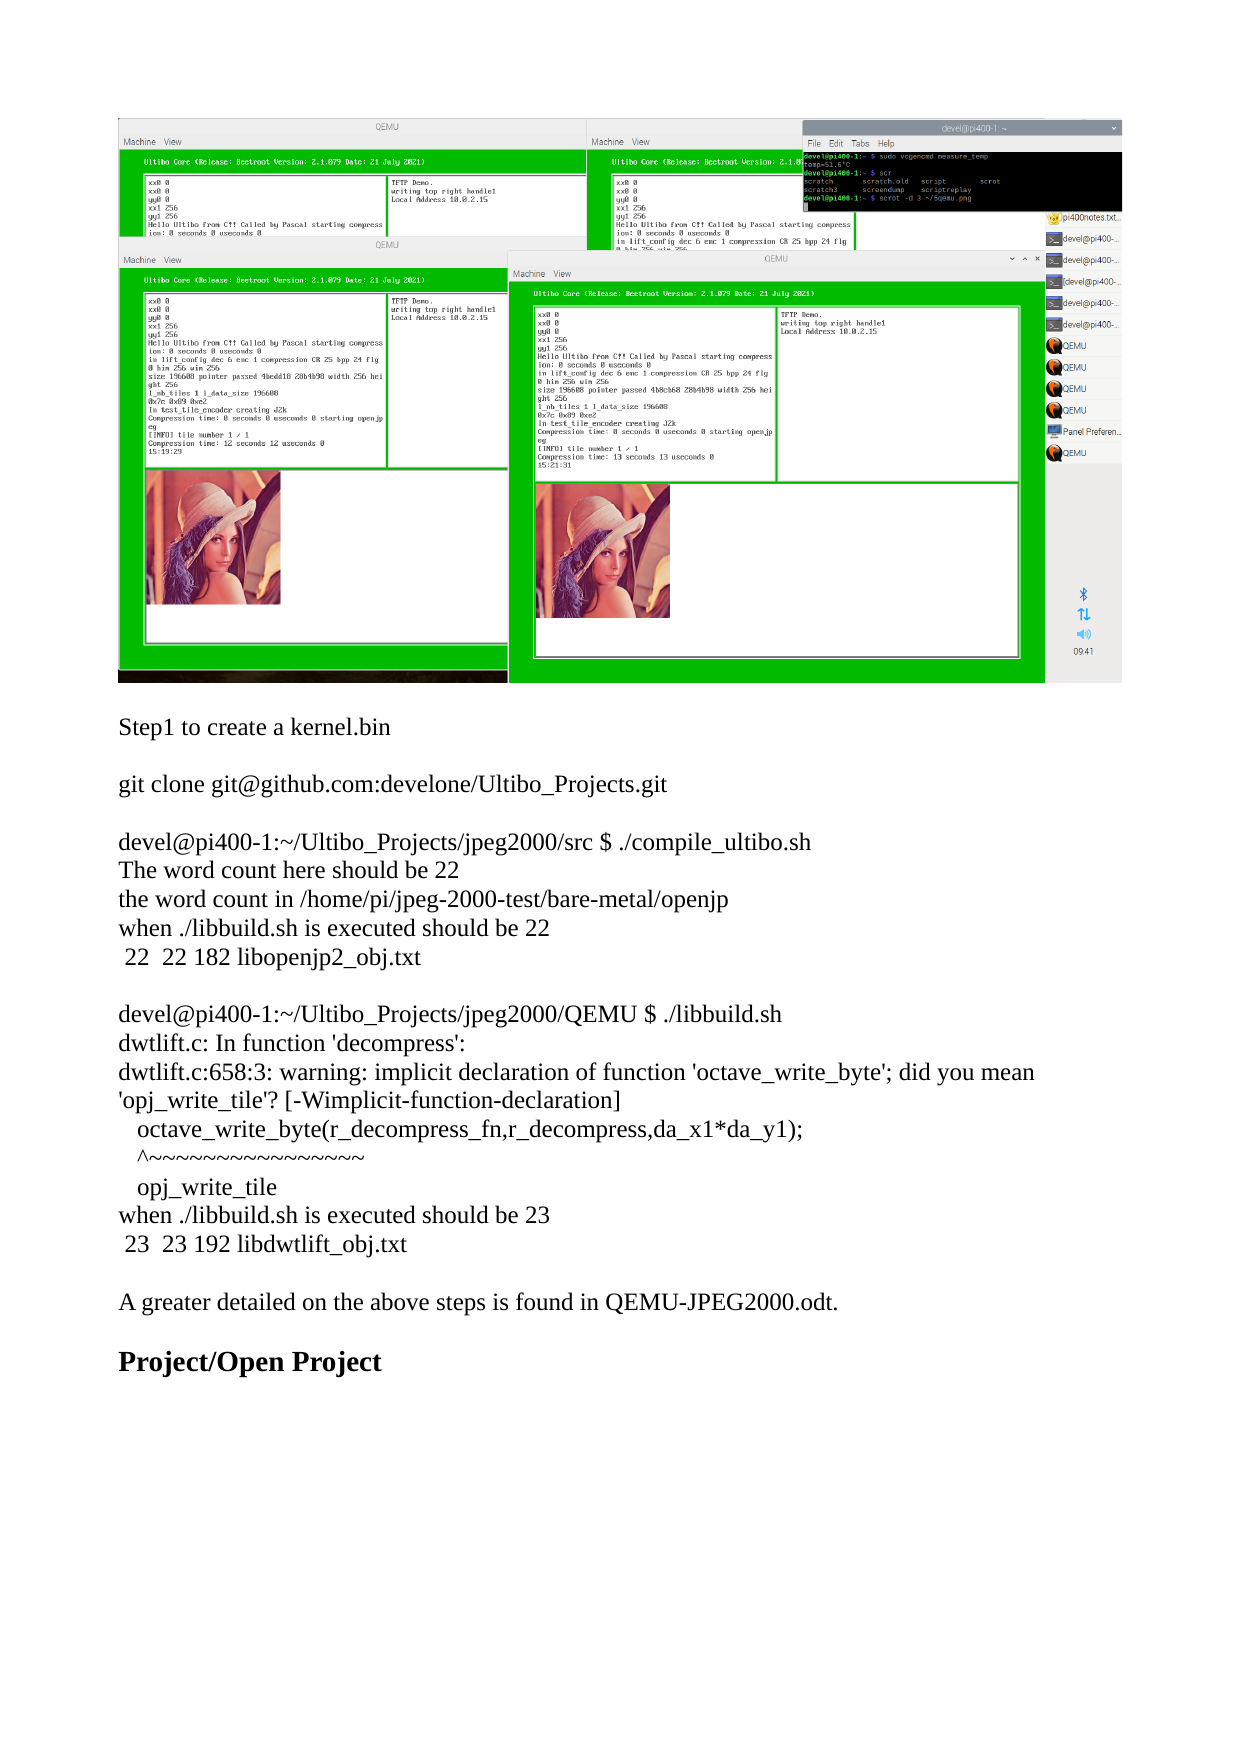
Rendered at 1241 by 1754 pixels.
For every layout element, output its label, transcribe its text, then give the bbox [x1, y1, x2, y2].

text 23 23 192 libdwtlift_obj.txt [118, 1229, 1122, 1258]
text 22 22 182 libopenjp2_obj.txt [118, 942, 1122, 970]
text devel@pi400-1:~/Ultibo_Projects/jpeg2000/src $ ./compile_ultibo.sh [118, 827, 1122, 855]
text dwtlift.c:658:3: warning: implicit declaration of function 'octave_write_byte'; did you mean 'opj_write_tile'? [-Wimplicit-function-declaration] [118, 1057, 1122, 1114]
text A greater detailed on the above steps is found in QEMU-JPEG2000.odt. [118, 1287, 1122, 1315]
text Project/Open Project [118, 1344, 1122, 1378]
text The word count here should be 22 [118, 855, 1122, 884]
text octave_write_byte(r_decompress_fn,r_decompress,da_x1*da_y1); [118, 1114, 1122, 1143]
text git clone git@github.com:develone/Ultibo_Projects.git [118, 769, 1122, 798]
picture [118, 118, 1123, 683]
text Step1 to create a kernel.bin [118, 712, 1122, 740]
text opj_write_tile [118, 1172, 1122, 1200]
text the word count in /home/pi/jpeg-2000-test/bare-metal/openjp [118, 884, 1122, 913]
text ^~~~~~~~~~~~~~~~~ [118, 1143, 1122, 1172]
text devel@pi400-1:~/Ultibo_Projects/jpeg2000/QEMU $ ./libbuild.sh [118, 999, 1122, 1028]
text dwtlift.c: In function 'decompress': [118, 1028, 1122, 1057]
text when ./libbuild.sh is executed should be 23 [118, 1200, 1122, 1229]
text when ./libbuild.sh is executed should be 22 [118, 913, 1122, 942]
